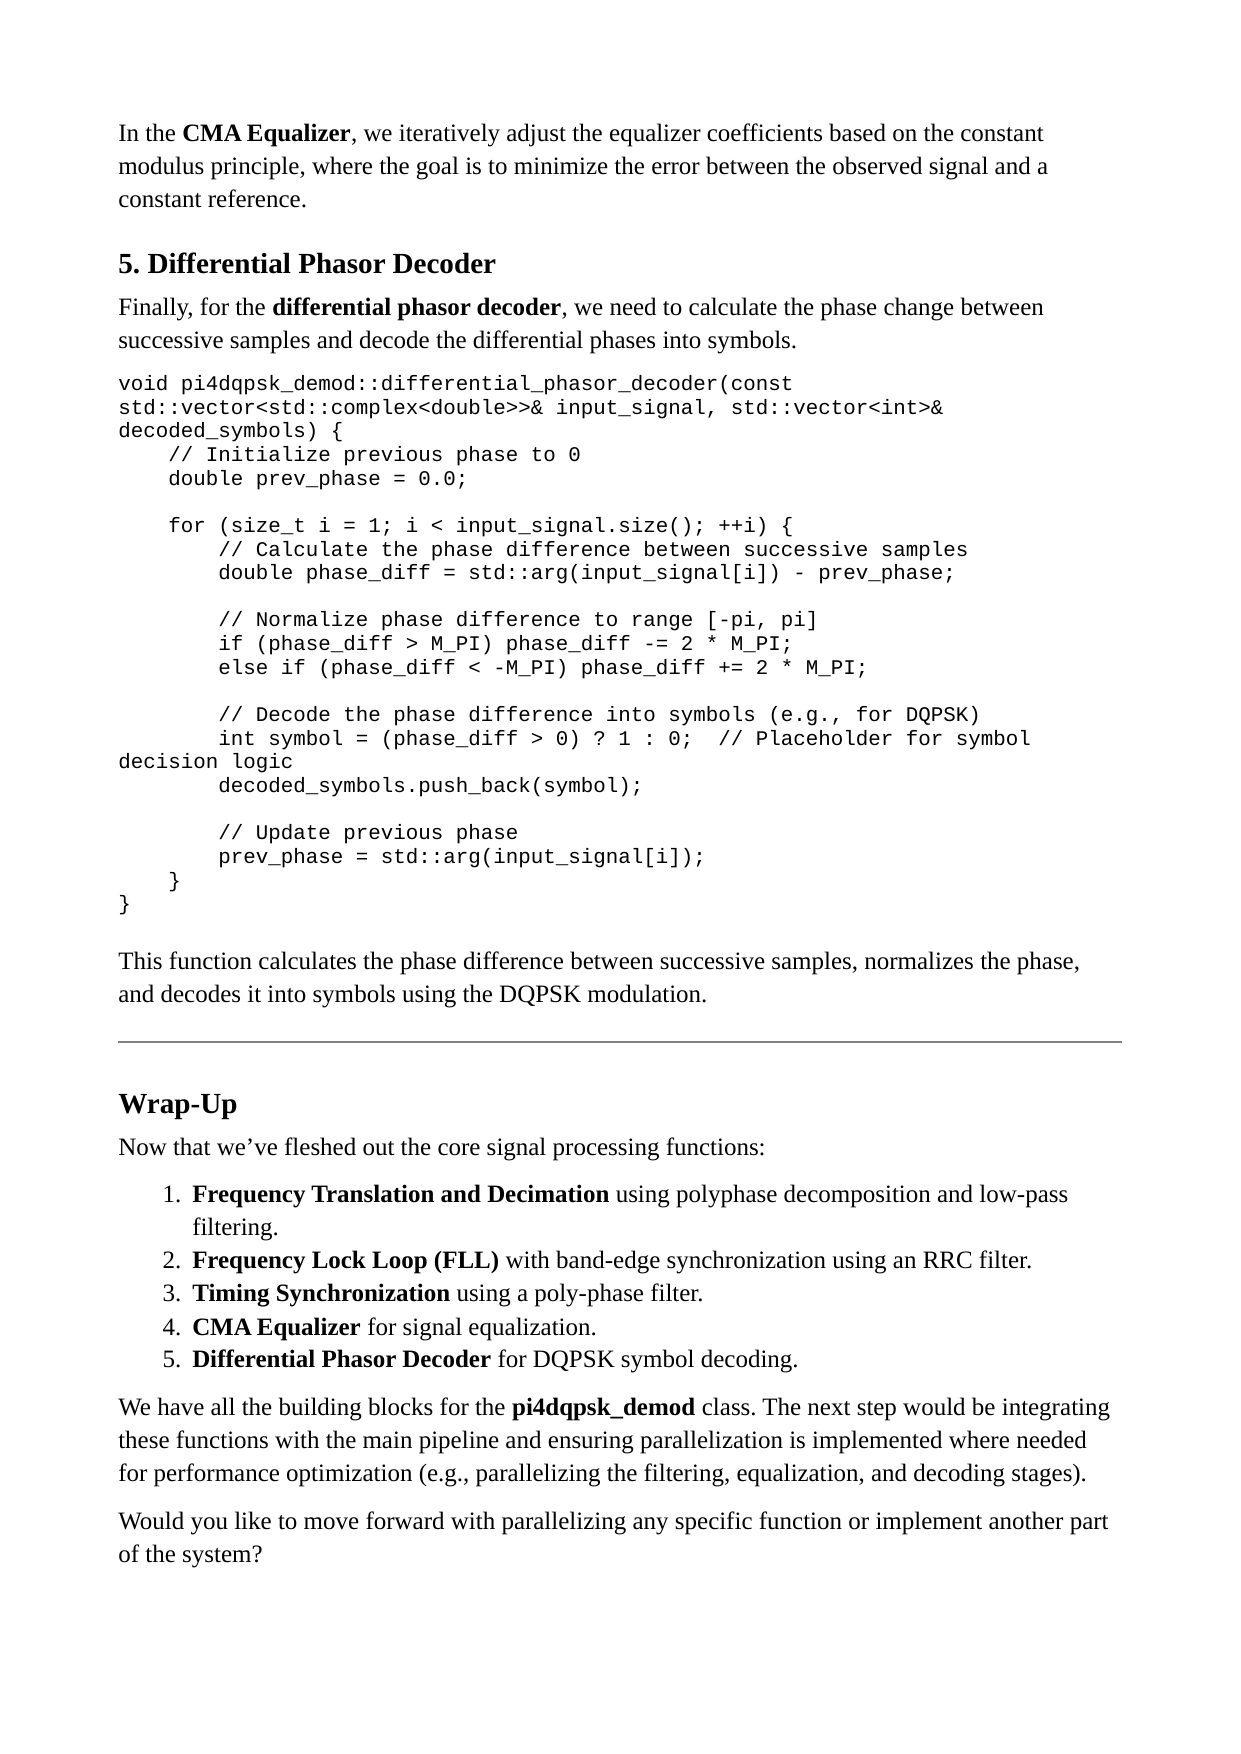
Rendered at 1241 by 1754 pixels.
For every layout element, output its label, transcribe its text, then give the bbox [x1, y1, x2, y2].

text We have all the building blocks for the pi4dqpsk_demod class. The next step would be integrating these functions with the main pipeline and ensuring parallelization is implemented where needed for performance optimization (e.g., parallelizing the filtering, equalization, and decoding stages). [118, 1392, 1122, 1487]
text void pi4dqpsk_demod::differential_phasor_decoder(const std::vector<std::complex<double>>& input_signal, std::vector<int>& decoded_symbols) { [118, 373, 1122, 444]
text if (phase_diff > M_PI) phase_diff -= 2 * M_PI; [118, 633, 1122, 657]
text In the CMA Equalizer, we iteratively adjust the equalizer coefficients based on the constant modulus principle, where the goal is to minimize the error between the observed signal and a constant reference. [118, 118, 1122, 213]
text } [118, 869, 1122, 893]
list Frequency Lock Loop (FLL) with band-edge synchronization using an RRC filter. [162, 1246, 1122, 1274]
subtitle Wrap-Up [118, 1086, 1122, 1119]
subtitle 5. Differential Phasor Decoder [118, 246, 1122, 280]
text prev_phase = std::arg(input_signal[i]); [118, 846, 1122, 869]
text // Decode the phase difference into symbols (e.g., for DQPSK) [118, 704, 1122, 728]
text // Normalize phase difference to range [-pi, pi] [118, 609, 1122, 633]
list Timing Synchronization using a poly-phase filter. [162, 1278, 1122, 1307]
text // Update previous phase [118, 822, 1122, 846]
text double phase_diff = std::arg(input_signal[i]) - prev_phase; [118, 562, 1122, 586]
text else if (phase_diff < -M_PI) phase_diff += 2 * M_PI; [118, 657, 1122, 680]
text int symbol = (phase_diff > 0) ? 1 : 0; // Placeholder for symbol decision logic [118, 728, 1122, 775]
text decoded_symbols.push_back(symbol); [118, 775, 1122, 799]
list Differential Phasor Decoder for DQPSK symbol decoding. [162, 1344, 1122, 1373]
text Would you like to move forward with parallelizing any specific function or implement another part of the system? [118, 1506, 1122, 1568]
text double prev_phase = 0.0; [118, 468, 1122, 491]
list CMA Equalizer for signal equalization. [162, 1312, 1122, 1340]
list Frequency Translation and Decimation using polyphase decomposition and low-pass filtering. [162, 1179, 1122, 1241]
text Now that we’ve fleshed out the core signal processing functions: [118, 1132, 1122, 1161]
text // Calculate the phase difference between successive samples [118, 538, 1122, 562]
text } [118, 893, 1122, 917]
text // Initialize previous phase to 0 [118, 444, 1122, 468]
text This function calculates the phase difference between successive samples, normalizes the phase, and decodes it into symbols using the DQPSK modulation. [118, 946, 1122, 1008]
text Finally, for the differential phasor decoder, we need to calculate the phase change between successive samples and decode the differential phases into symbols. [118, 292, 1122, 354]
text for (size_t i = 1; i < input_signal.size(); ++i) { [118, 515, 1122, 538]
